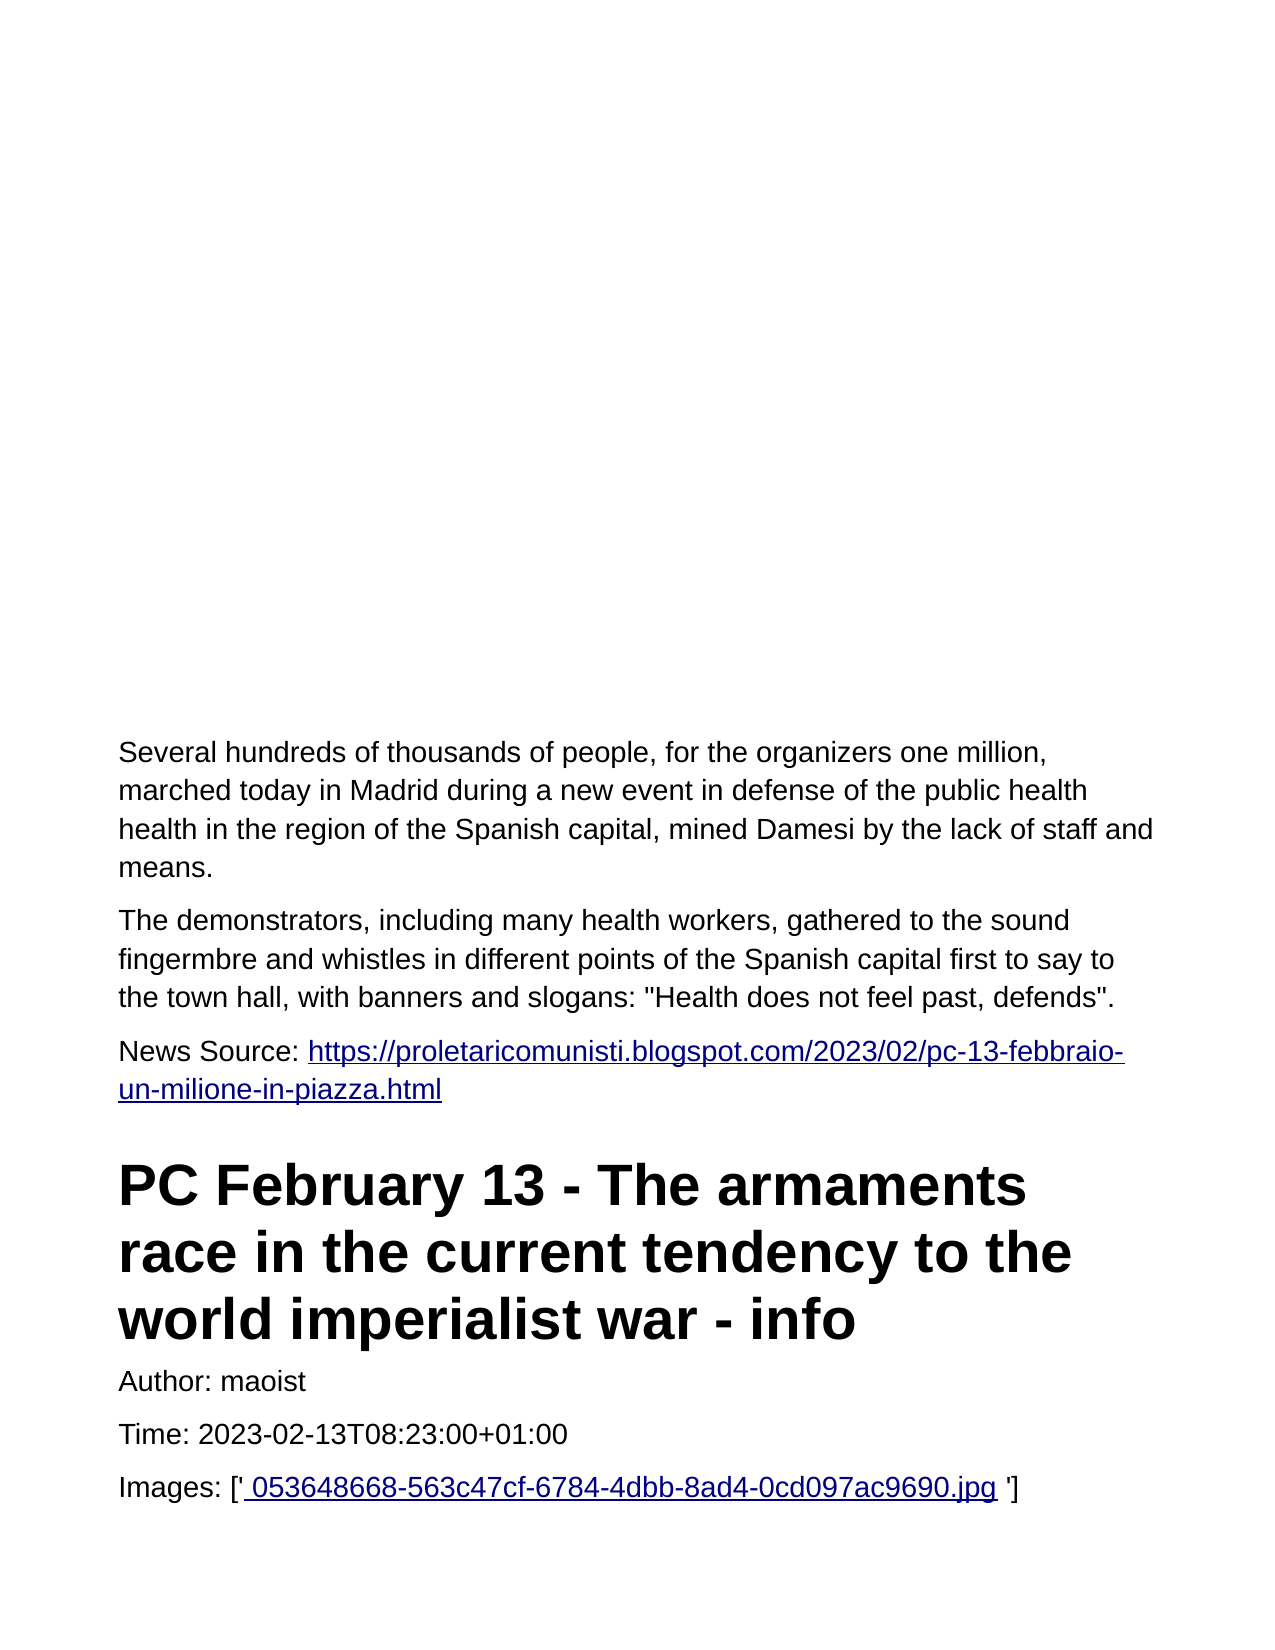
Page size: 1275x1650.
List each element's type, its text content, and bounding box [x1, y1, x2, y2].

text Images: [' 053648668-563c47cf-6784-4dbb-8ad4-0cd097ac9690.jpg '] [118, 1470, 1157, 1504]
text The demonstrators, including many health workers, gathered to the sound fingermbre and whistles in different points of the Spanish capital first to say to the town hall, with banners and slogans: "Health does not feel past, defends". [118, 903, 1157, 1014]
text Author: maoist [118, 1364, 1157, 1398]
text Time: 2023-02-13T08:23:00+01:00 [118, 1417, 1157, 1451]
subtitle PC February 13 - The armaments race in the current tendency to the world imperialist war - info [118, 1150, 1157, 1352]
text Several hundreds of thousands of people, for the organizers one million, marched today in Madrid during a new event in defense of the public health health in the region of the Spanish capital, mined Damesi by the lack of staff and means. [118, 118, 1157, 884]
text News Source: https://proletaricomunisti.blogspot.com/2023/02/pc-13-febbraio-un-milione-in-piazza.html [118, 1034, 1157, 1106]
